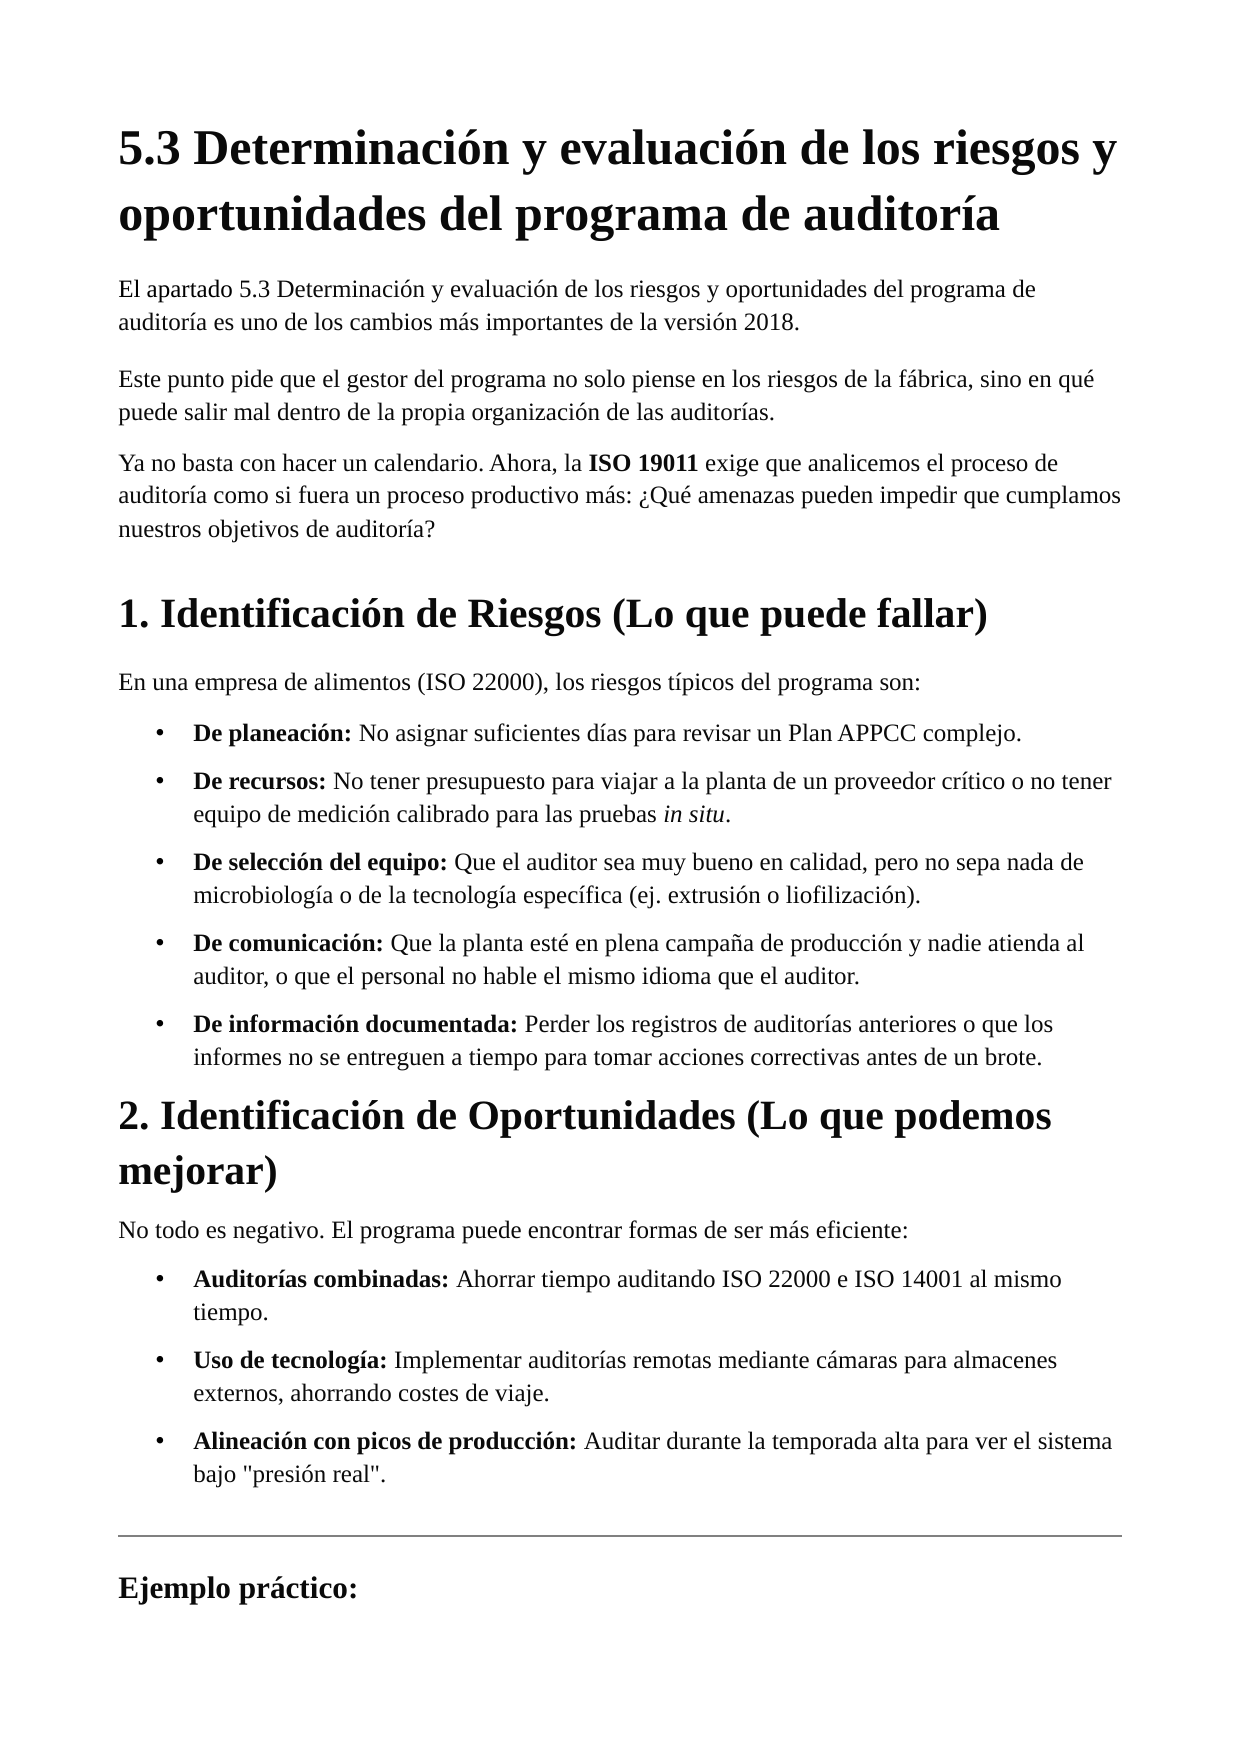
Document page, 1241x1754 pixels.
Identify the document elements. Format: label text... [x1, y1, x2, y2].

text Ejemplo práctico: [118, 1570, 1122, 1606]
text 1. Identificación de Riesgos (Lo que puede fallar) [118, 588, 1122, 636]
text Ya no basta con hacer un calendario. Ahora, la ISO 19011 exige que analicemos el proceso de auditoría como si fuera un proceso productivo más: ¿Qué amenazas pueden impedir que cumplamos nuestros objetivos de auditoría? [118, 448, 1122, 542]
list Auditorías combinadas: Ahorrar tiempo auditando ISO 22000 e ISO 14001 al mismo tiempo. [156, 1264, 1122, 1325]
text No todo es negativo. El programa puede encontrar formas de ser más eficiente: [118, 1216, 1122, 1244]
list De comunicación: Que la planta esté en plena campaña de producción y nadie atienda al auditor, o que el personal no hable el mismo idioma que el auditor. [156, 928, 1122, 990]
list De selección del equipo: Que el auditor sea muy bueno en calidad, pero no sepa nada de microbiología o de la tecnología específica (ej. extrusión o liofilización). [156, 847, 1122, 909]
list De información documentada: Perder los registros de auditorías anteriores o que los informes no se entreguen a tiempo para tomar acciones correctivas antes de un brote. [156, 1009, 1122, 1071]
list De recursos: No tener presupuesto para viajar a la planta de un proveedor crítico o no tener equipo de medición calibrado para las pruebas in situ. [156, 766, 1122, 828]
list De planeación: No asignar suficientes días para revisar un Plan APPCC complejo. [156, 718, 1122, 747]
text En una empresa de alimentos (ISO 22000), los riesgos típicos del programa son: [118, 667, 1122, 696]
text Este punto pide que el gestor del programa no solo piense en los riesgos de la fábrica, sino en qué puede salir mal dentro de la propia organización de las auditorías. [118, 364, 1122, 426]
text 5.3 Determinación y evaluación de los riesgos y oportunidades del programa de auditoría [118, 118, 1122, 242]
list Uso de tecnología: Implementar auditorías remotas mediante cámaras para almacenes externos, ahorrando costes de viaje. [156, 1345, 1122, 1406]
list 2. Identificación de Oportunidades (Lo que podemos mejorar) [118, 1090, 1122, 1193]
text El apartado 5.3 Determinación y evaluación de los riesgos y oportunidades del programa de auditoría es uno de los cambios más importantes de la versión 2018. [118, 274, 1122, 336]
list Alineación con picos de producción: Auditar durante la temporada alta para ver el sistema bajo "presión real". [156, 1426, 1122, 1487]
